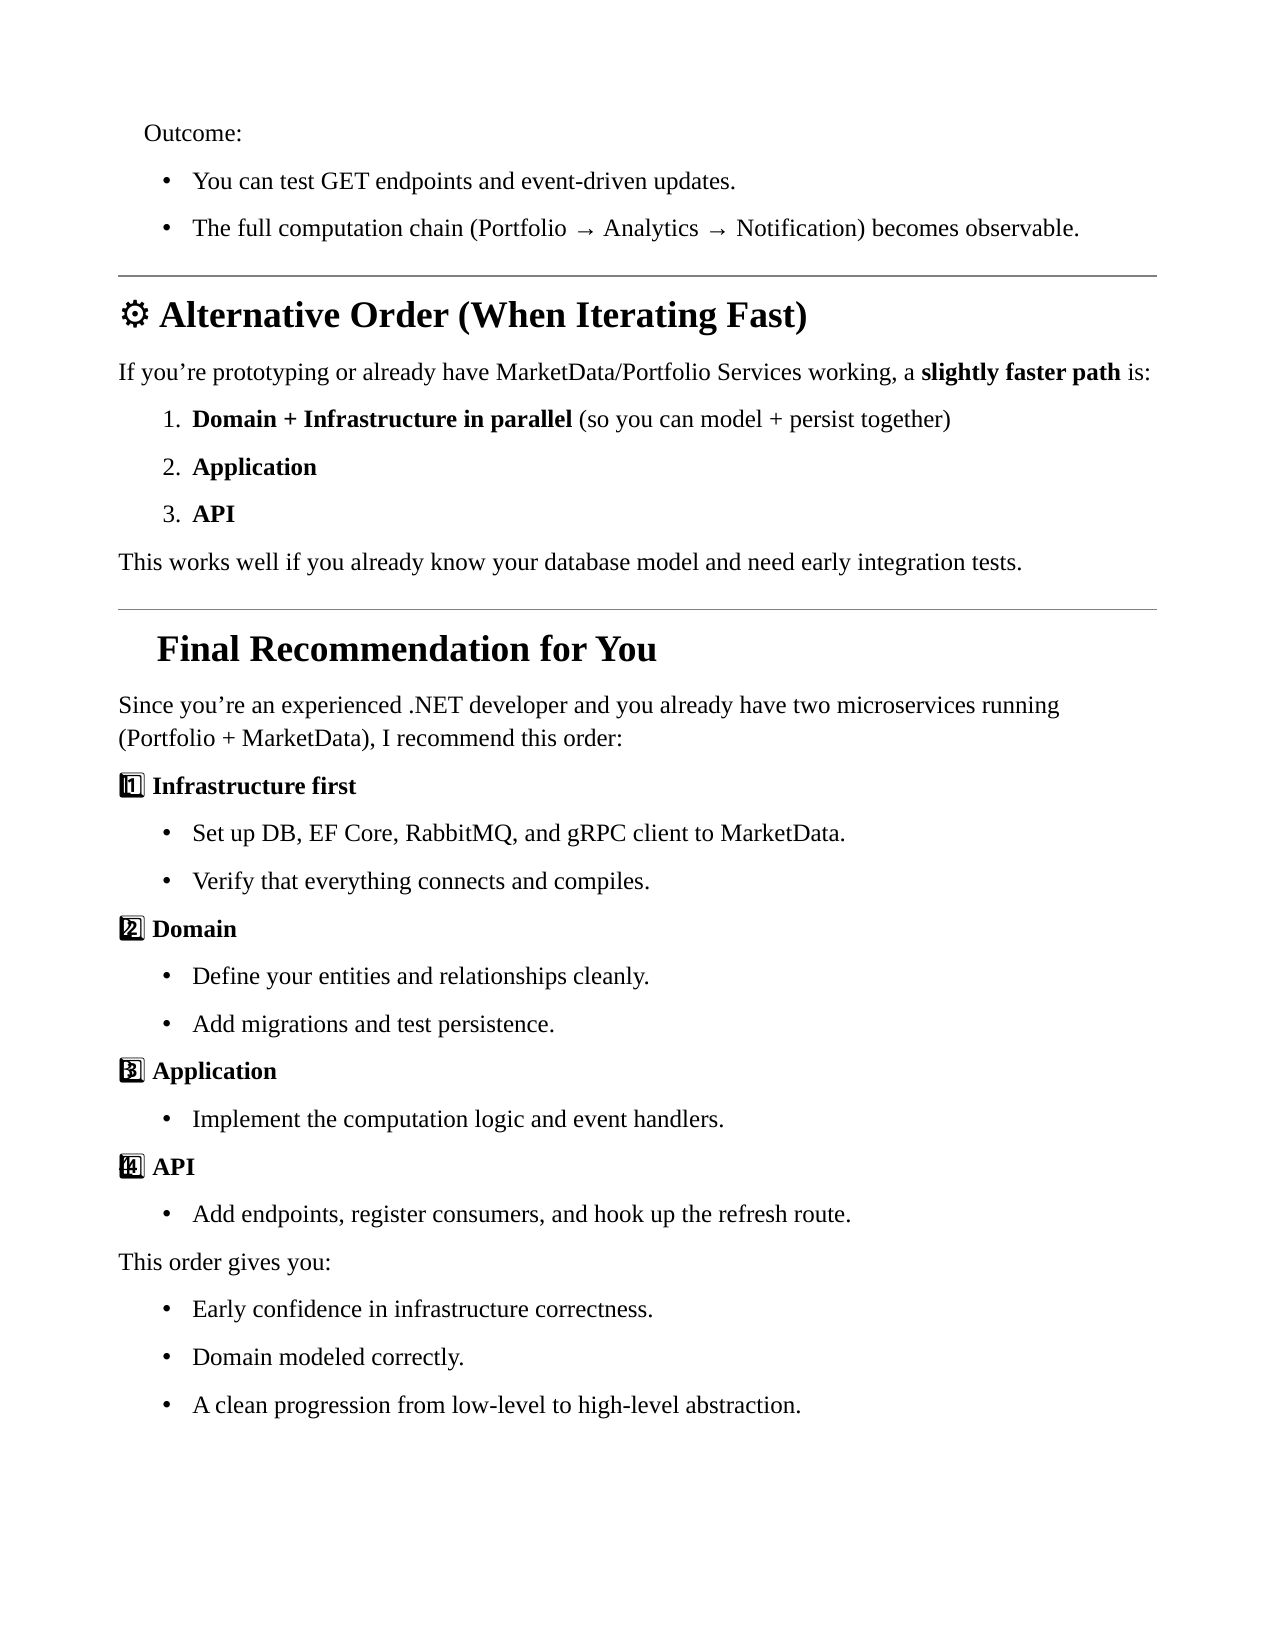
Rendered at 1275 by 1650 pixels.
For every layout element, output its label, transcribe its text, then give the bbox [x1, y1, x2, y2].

list The full computation chain (Portfolio → Analytics → Notification) becomes observable. [162, 213, 1157, 242]
list Define your entities and relationships cleanly. [162, 961, 1157, 990]
list A clean progression from low-level to high-level abstraction. [162, 1390, 1157, 1418]
list Add migrations and test persistence. [162, 1009, 1157, 1038]
list Set up DB, EF Core, RabbitMQ, and gRPC client to MarketData. [162, 818, 1157, 847]
text This works well if you already know your database model and need early integration tests. [118, 547, 1157, 576]
list Domain modeled correctly. [162, 1342, 1157, 1371]
subtitle ⚙️ Alternative Order (When Iterating Fast) [118, 292, 1157, 336]
list Application [162, 452, 1157, 481]
list Add endpoints, register consumers, and hook up the refresh route. [162, 1199, 1157, 1228]
subtitle ✅ Final Recommendation for You [118, 626, 1157, 669]
list You can test GET endpoints and event-driven updates. [162, 166, 1157, 194]
text ✅ Outcome: [118, 118, 1157, 147]
text This order gives you: [118, 1247, 1157, 1276]
text 3️⃣ Application [118, 1056, 1157, 1085]
list API [162, 499, 1157, 528]
list Early confidence in infrastructure correctness. [162, 1294, 1157, 1323]
text 1️⃣ Infrastructure first [118, 771, 1157, 799]
text Since you’re an experienced .NET developer and you already have two microservices running (Portfolio + MarketData), I recommend this order: [118, 690, 1157, 752]
list Verify that everything connects and compiles. [162, 866, 1157, 895]
text If you’re prototyping or already have MarketData/Portfolio Services working, a slightly faster path is: [118, 357, 1157, 385]
text 2️⃣ Domain [118, 914, 1157, 942]
list Domain + Infrastructure in parallel (so you can model + persist together) [162, 404, 1157, 433]
text 4️⃣ API [118, 1152, 1157, 1180]
list Implement the computation logic and event handlers. [162, 1104, 1157, 1133]
